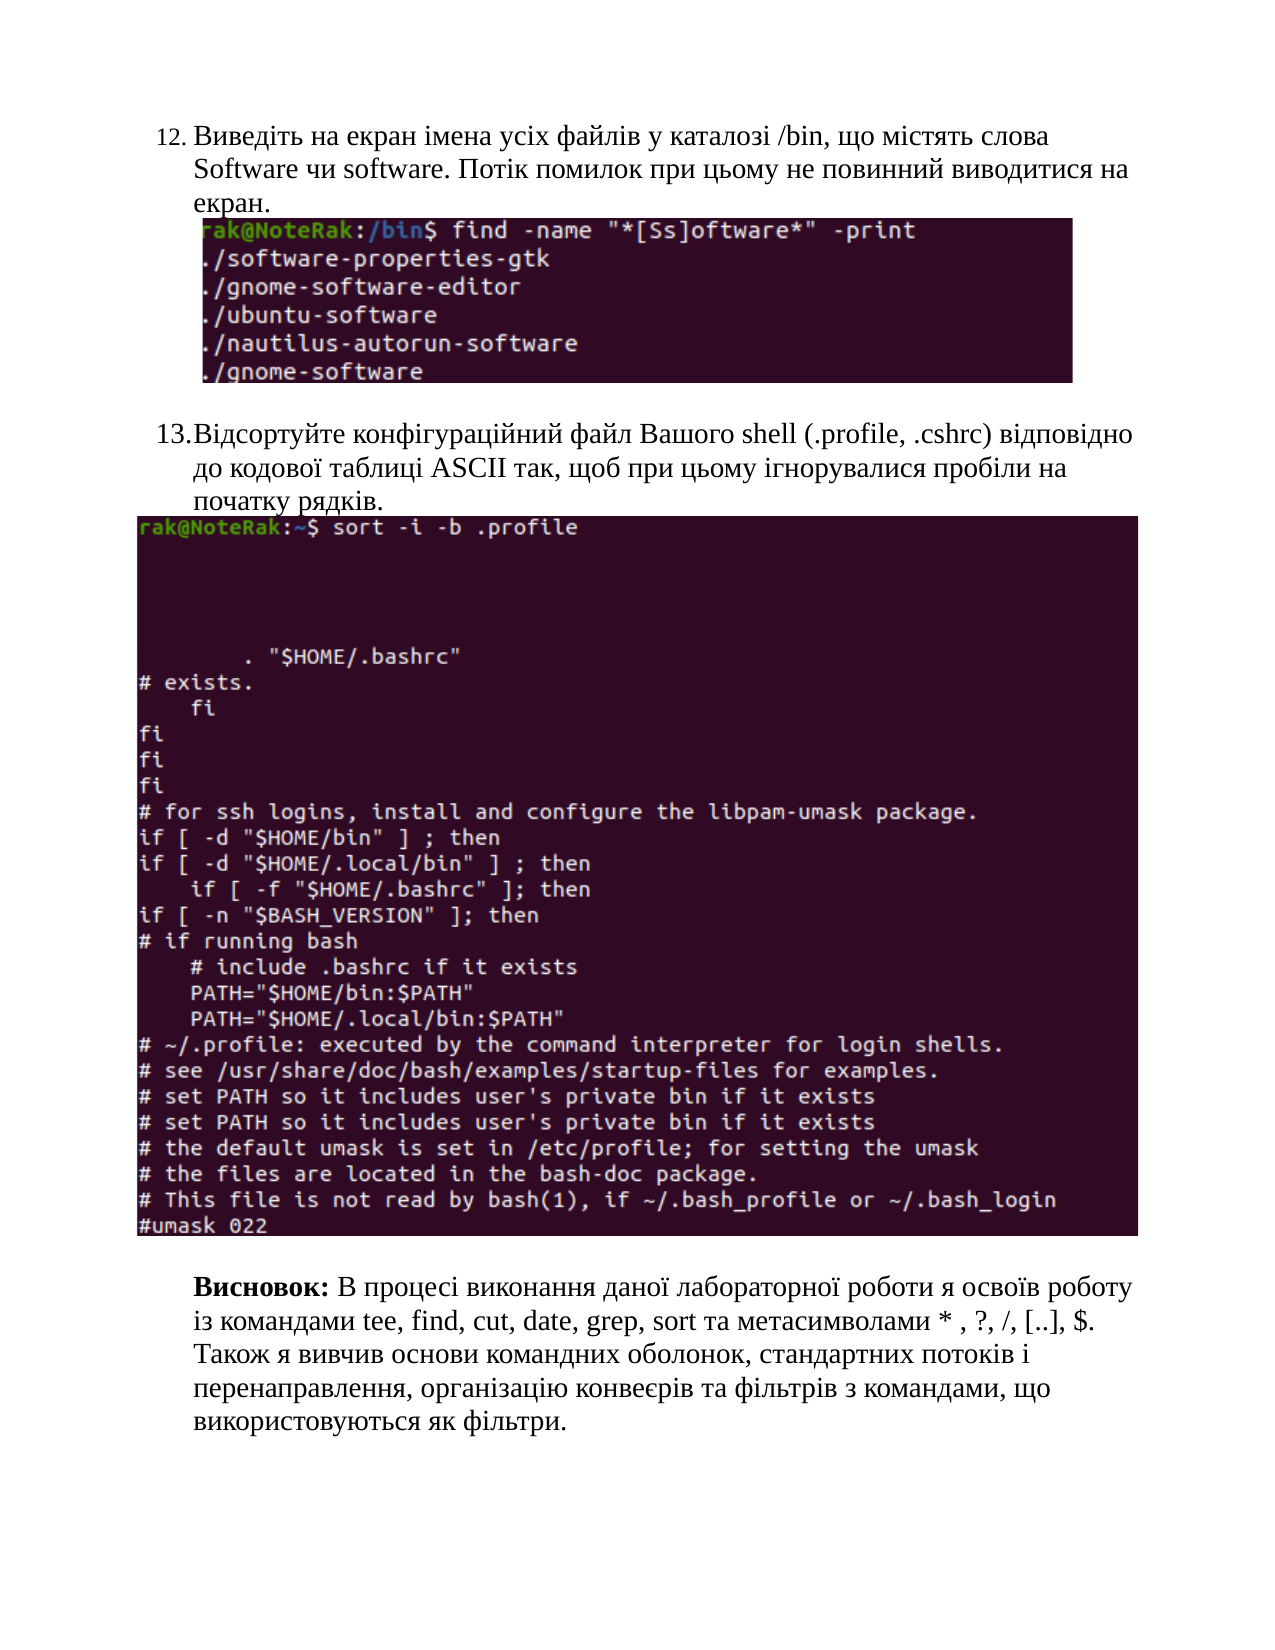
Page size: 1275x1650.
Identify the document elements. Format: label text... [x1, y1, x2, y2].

picture [136, 516, 1139, 1236]
list Відсортуйте конфігураційний файл Вашого shell (.profile, .cshrc) відповідно до кодової таблиці ASCII так, щоб при цьому ігнорувалися пробіли на початку рядків. [156, 416, 1157, 517]
list Виведіть на екран імена усіх файлів у каталозі /bin, що містять слова Software чи software. Потік помилок при цьому не повинний виводитися на екран. [156, 118, 1157, 219]
list Висновок: В процесі виконання даної лабораторної роботи я освоїв роботу із командами tee, find, cut, date, grep, sort та метасимволами * , ?, /, [..], $. [193, 1269, 1157, 1336]
picture [202, 218, 1073, 383]
list Також я вивчив основи командних оболонок, стандартних потоків і перенаправлення, організацію конвеєрів та фільтрів з командами, що використовуються як фільтри. [193, 1336, 1157, 1437]
